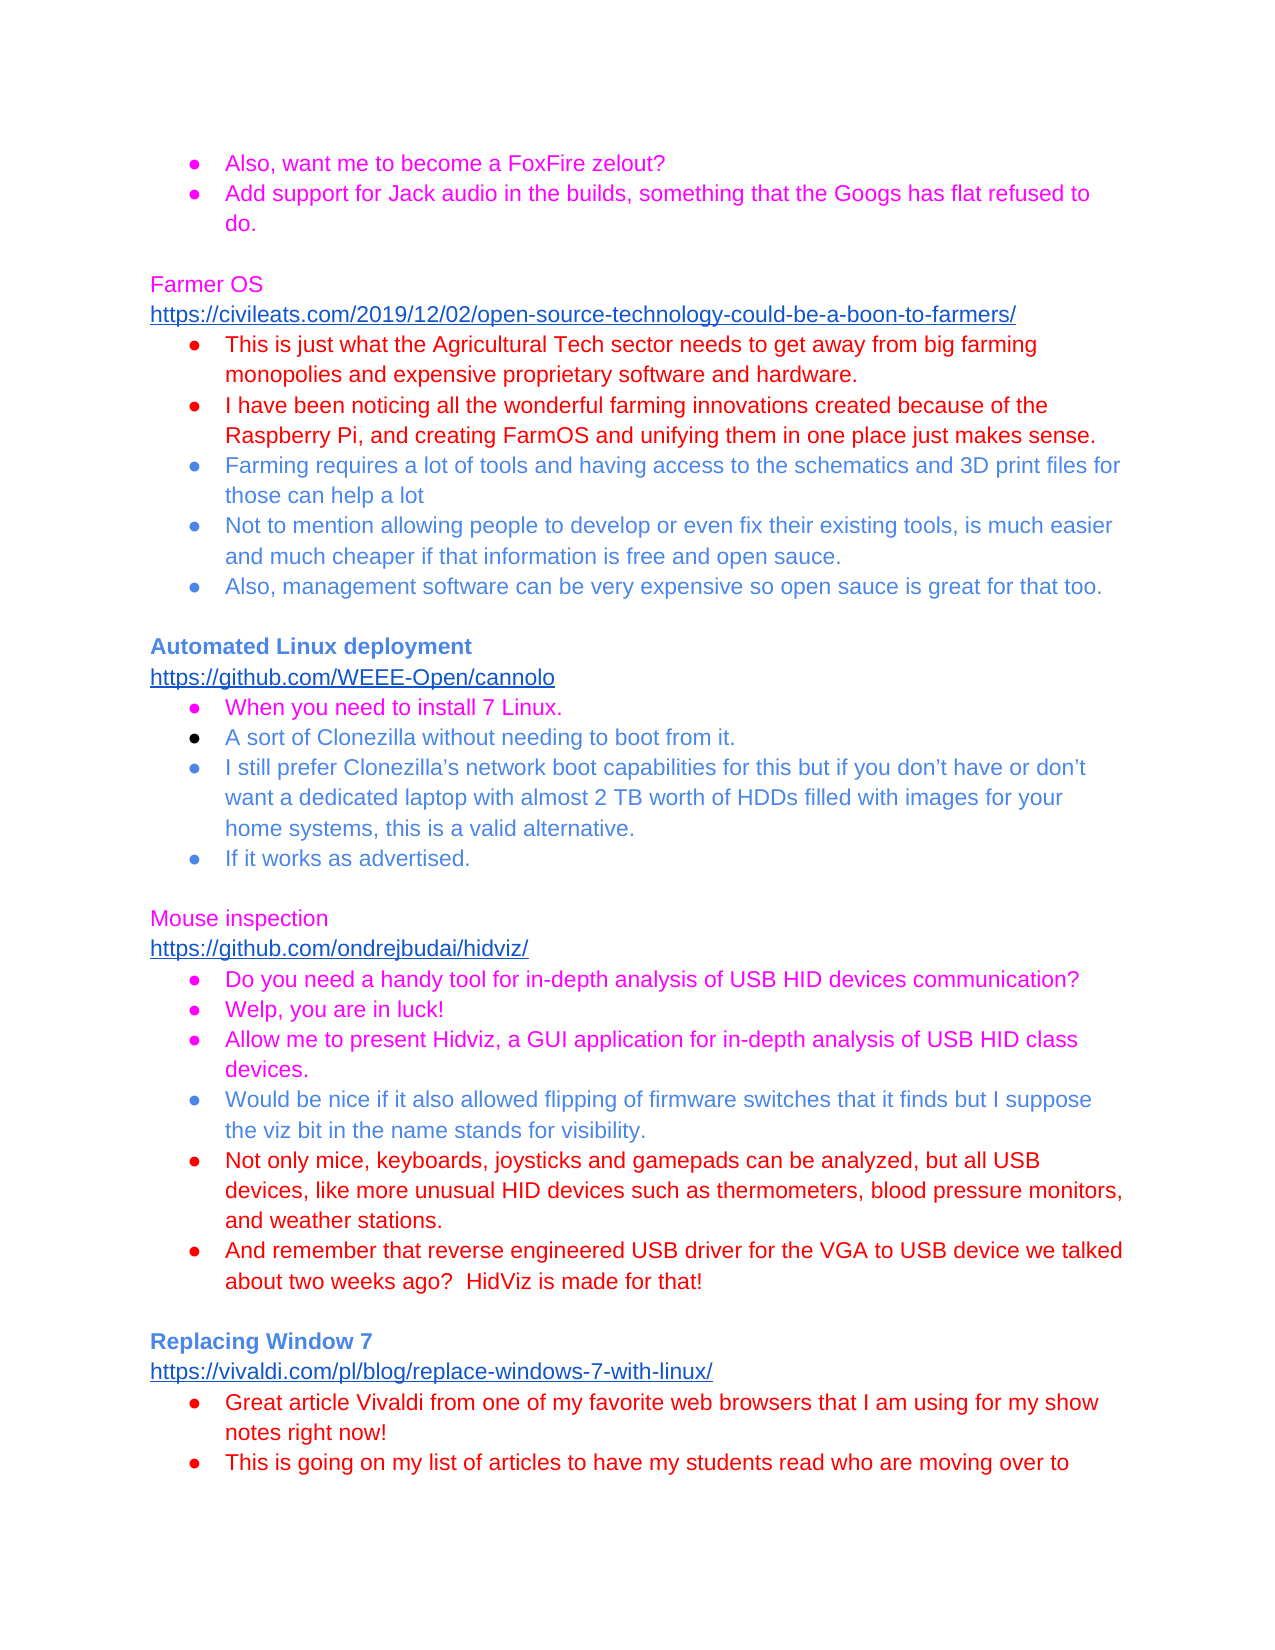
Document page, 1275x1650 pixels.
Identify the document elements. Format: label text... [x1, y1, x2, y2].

list I have been noticing all the wonderful farming innovations created because of the Raspberry Pi, and creating FarmOS and unifying them in one place just makes sense. [187, 392, 1125, 448]
text Automated Linux deployment [150, 633, 1125, 660]
list Great article Vivaldi from one of my favorite web browsers that I am using for my show notes right now! [187, 1388, 1125, 1445]
list When you need to install 7 Linux. [187, 694, 1125, 720]
list This is just what the Agricultural Tech sector needs to get away from big farming monopolies and expensive proprietary software and hardware. [187, 331, 1125, 388]
text https://vivaldi.com/pl/blog/replace-windows-7-with-linux/ [150, 1358, 1125, 1385]
list If it works as advertised. [187, 845, 1125, 871]
list Allow me to present Hidviz, a GUI application for in-depth analysis of USB HID class devices. [187, 1026, 1125, 1083]
text https://github.com/WEEE-Open/cannolo [150, 663, 1125, 690]
text Mouse inspection [150, 905, 1125, 932]
list This is going on my list of articles to have my students read who are moving over to [187, 1449, 1125, 1475]
list Also, want me to become a FoxFire zelout? [187, 150, 1125, 176]
list Do you need a handy tool for in-depth analysis of USB HID devices communication? [187, 966, 1125, 992]
text https://github.com/ondrejbudai/hidviz/ [150, 935, 1125, 962]
list Not to mention allowing people to develop or even fix their existing tools, is much easier and much cheaper if that information is free and open sauce. [187, 512, 1125, 569]
list Also, management software can be very expensive so open sauce is great for that too. [187, 573, 1125, 599]
list Add support for Jack audio in the builds, something that the Googs has flat refused to do. [187, 180, 1125, 237]
list Not only mice, keyboards, joysticks and gamepads can be analyzed, but all USB devices, like more unusual HID devices such as thermometers, blood pressure monitors, and weather stations. [187, 1147, 1125, 1234]
text Farmer OS [150, 271, 1125, 297]
list Farming requires a lot of tools and having access to the schematics and 3D print files for those can help a lot [187, 452, 1125, 509]
list I still prefer Clonezilla’s network boot capabilities for this but if you don’t have or don’t want a dedicated laptop with almost 2 TB worth of HDDs filled with images for your home systems, this is a valid alternative. [187, 754, 1125, 841]
list Welp, you are in luck! [187, 996, 1125, 1022]
text Replacing Window 7 [150, 1328, 1125, 1354]
text https://civileats.com/2019/12/02/open-source-technology-could-be-a-boon-to-farmers/ [150, 301, 1125, 327]
list A sort of Clonezilla without needing to boot from it. [187, 724, 1125, 750]
list And remember that reverse engineered USB driver for the VGA to USB device we talked about two weeks ago? HidViz is made for that! [187, 1237, 1125, 1294]
list Would be nice if it also allowed flipping of firmware switches that it finds but I suppose the viz bit in the name stands for visibility. [187, 1086, 1125, 1143]
